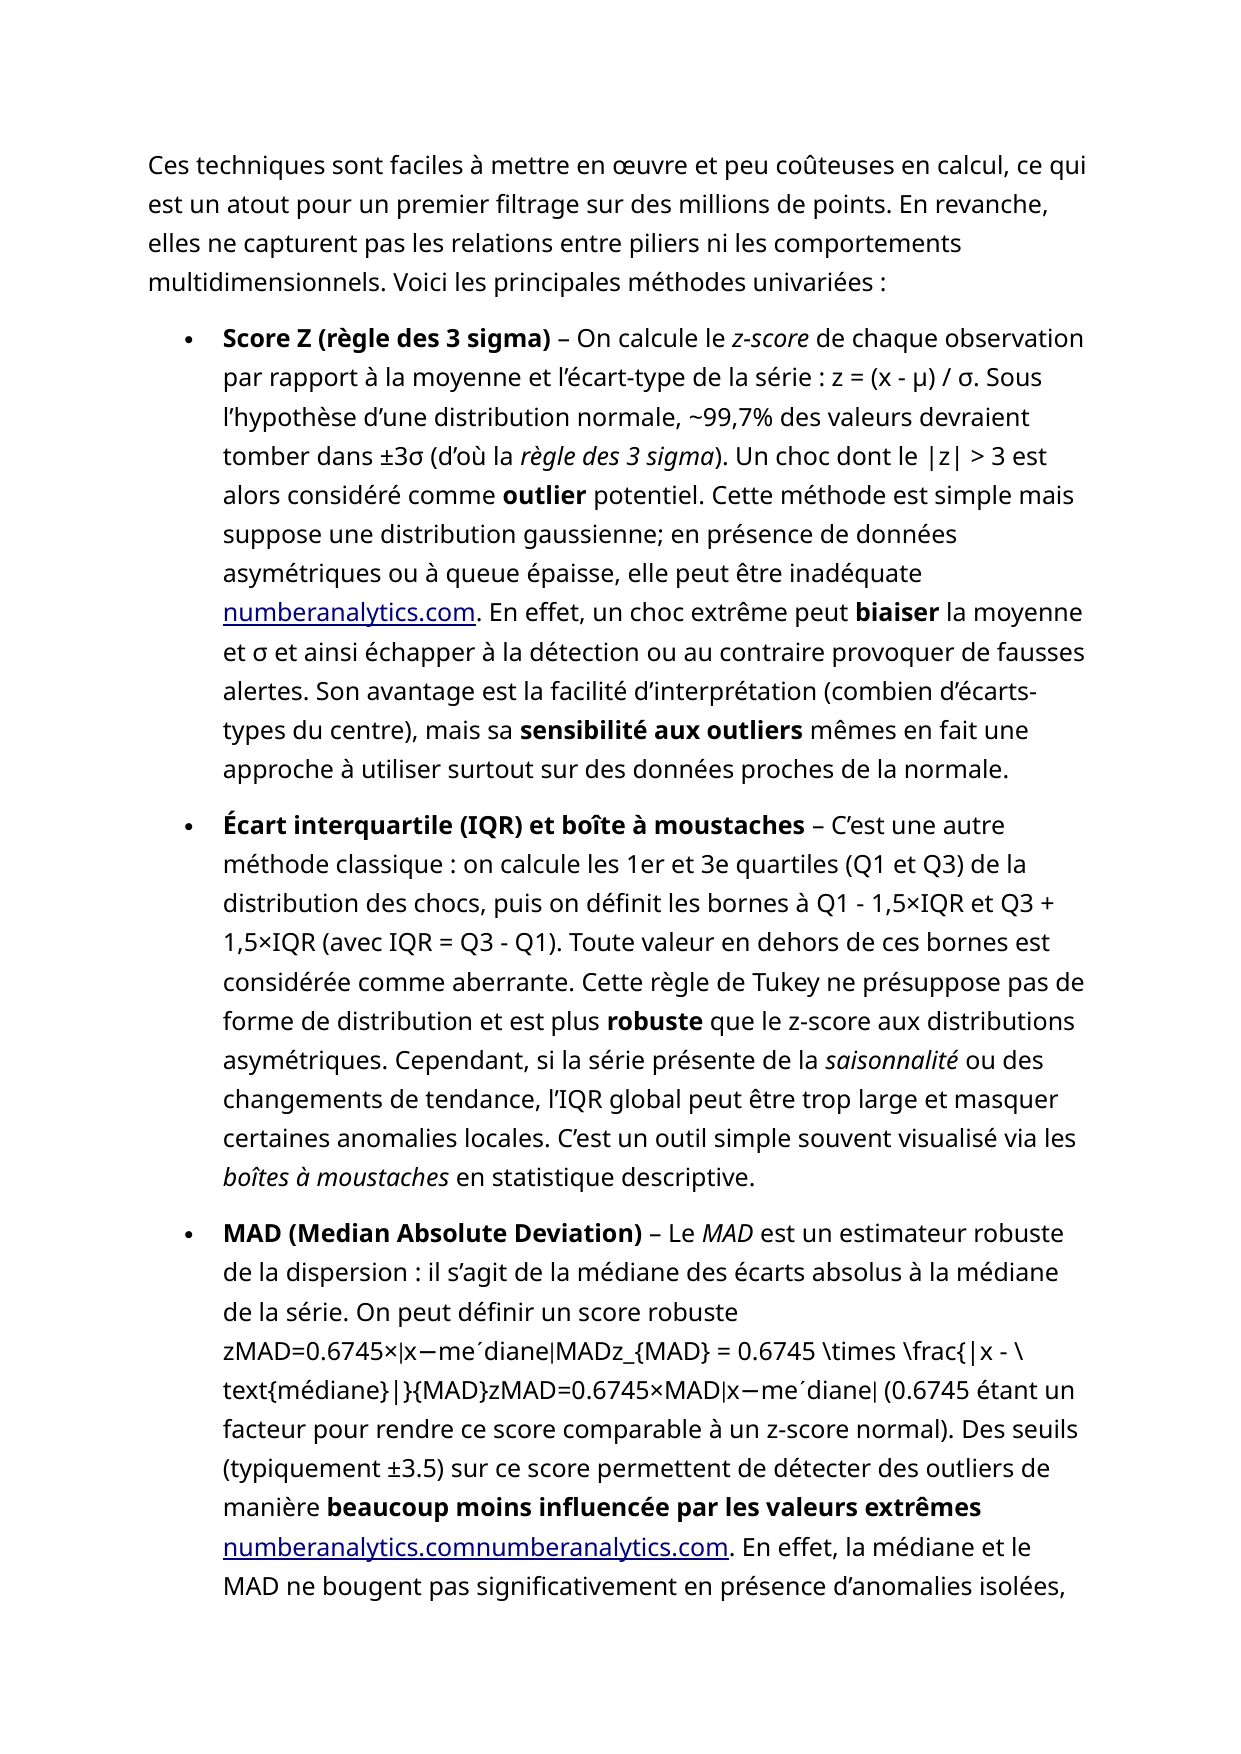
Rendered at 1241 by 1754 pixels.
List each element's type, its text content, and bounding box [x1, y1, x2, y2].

list MAD (Median Absolute Deviation) – Le MAD est un estimateur robuste de la dispersion : il s’agit de la médiane des écarts absolus à la médiane de la série. On peut définir un score robuste zMAD=0.6745×∣x−meˊdiane∣MADz_{MAD} = 0.6745 \times \frac{|x - \text{médiane}|}{MAD}zMAD​=0.6745×MAD∣x−meˊdiane∣​ (0.6745 étant un facteur pour rendre ce score comparable à un z-score normal). Des seuils (typiquement ±3.5) sur ce score permettent de détecter des outliers de manière beaucoup moins influencée par les valeurs extrêmes​numberanalytics.com​numberanalytics.com. En effet, la médiane et le MAD ne bougent pas significativement en présence d’anomalies isolées, [185, 1216, 1093, 1602]
list Écart interquartile (IQR) et boîte à moustaches – C’est une autre méthode classique : on calcule les 1er et 3e quartiles (Q1 et Q3) de la distribution des chocs, puis on définit les bornes à Q1 - 1,5×IQR et Q3 + 1,5×IQR (avec IQR = Q3 - Q1). Toute valeur en dehors de ces bornes est considérée comme aberrante. Cette règle de Tukey ne présuppose pas de forme de distribution et est plus robuste que le z-score aux distributions asymétriques. Cependant, si la série présente de la saisonnalité ou des changements de tendance, l’IQR global peut être trop large et masquer certaines anomalies locales. C’est un outil simple souvent visualisé via les boîtes à moustaches en statistique descriptive. [185, 808, 1093, 1194]
list Score Z (règle des 3 sigma) – On calcule le z-score de chaque observation par rapport à la moyenne et l’écart-type de la série : z = (x - μ) / σ. Sous l’hypothèse d’une distribution normale, ~99,7% des valeurs devraient tomber dans ±3σ (d’où la règle des 3 sigma). Un choc dont le |z| > 3 est alors considéré comme outlier potentiel. Cette méthode est simple mais suppose une distribution gaussienne; en présence de données asymétriques ou à queue épaisse, elle peut être inadéquate​numberanalytics.com. En effet, un choc extrême peut biaiser la moyenne et σ et ainsi échapper à la détection ou au contraire provoquer de fausses alertes. Son avantage est la facilité d’interprétation (combien d’écarts-types du centre), mais sa sensibilité aux outliers mêmes en fait une approche à utiliser surtout sur des données proches de la normale. [185, 321, 1093, 786]
text Ces techniques sont faciles à mettre en œuvre et peu coûteuses en calcul, ce qui est un atout pour un premier filtrage sur des millions de points. En revanche, elles ne capturent pas les relations entre piliers ni les comportements multidimensionnels. Voici les principales méthodes univariées : [148, 148, 1093, 299]
